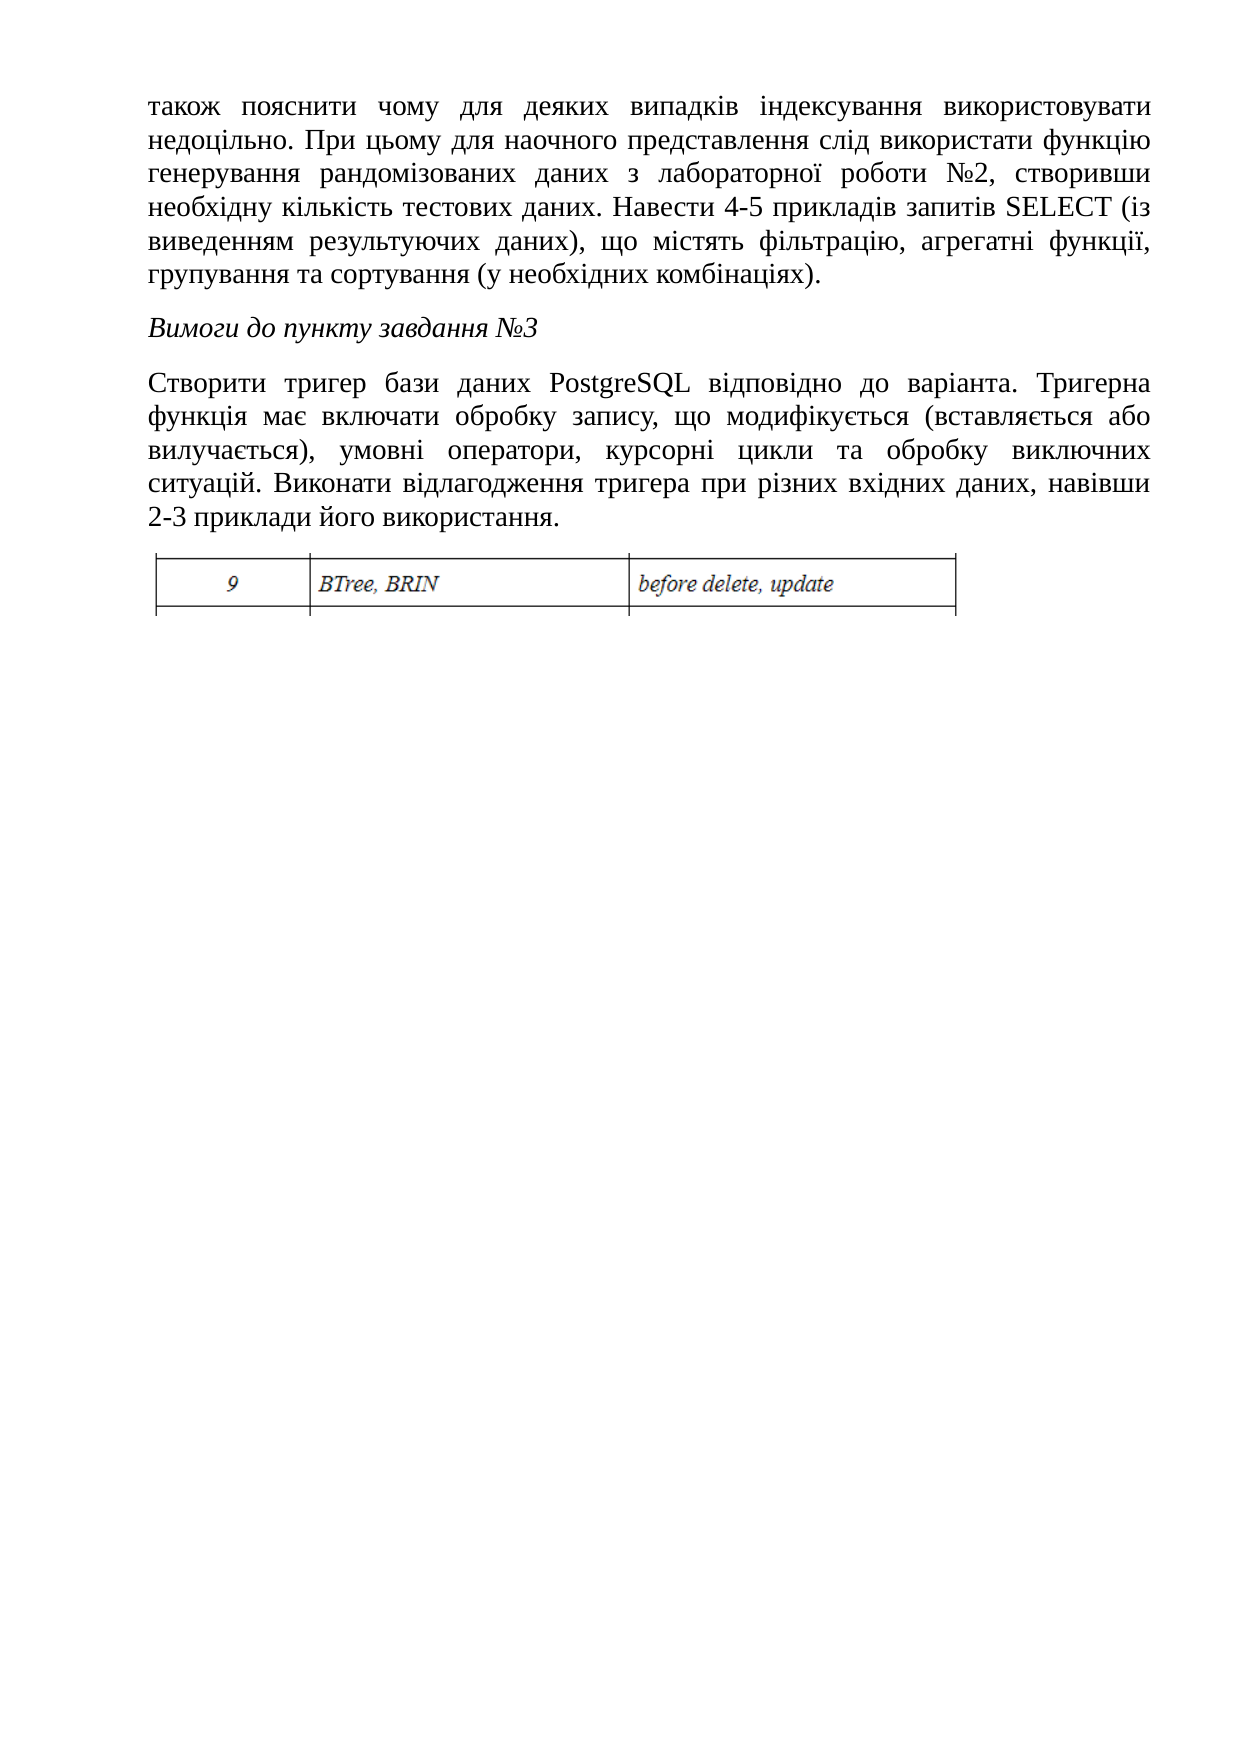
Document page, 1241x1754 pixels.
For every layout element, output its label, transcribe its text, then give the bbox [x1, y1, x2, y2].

text Створити тригер бази даних PostgreSQL відповідно до варіанта. Тригерна функція має включати обробку запису, що модифікується (вставляється або вилучається), умовні оператори, курсорні цикли та обробку виключних ситуацій. Виконати відлагодження тригера при різних вхідних даних, навівши 2-3 приклади його використання. [148, 365, 1152, 533]
text також пояснити чому для деяких випадків індексування використовувати недоцільно. При цьому для наочного представлення слід використати функцію генерування рандомізованих даних з лабораторної роботи №2, створивши необхідну кількість тестових даних. Навести 4-5 прикладів запитів SELECT (із виведенням результуючих даних), що містять фільтрацію, агрегатні функції, групування та сортування (у необхідних комбінаціях). [148, 88, 1152, 290]
text Вимоги до пункту завдання №3 [148, 311, 1152, 344]
